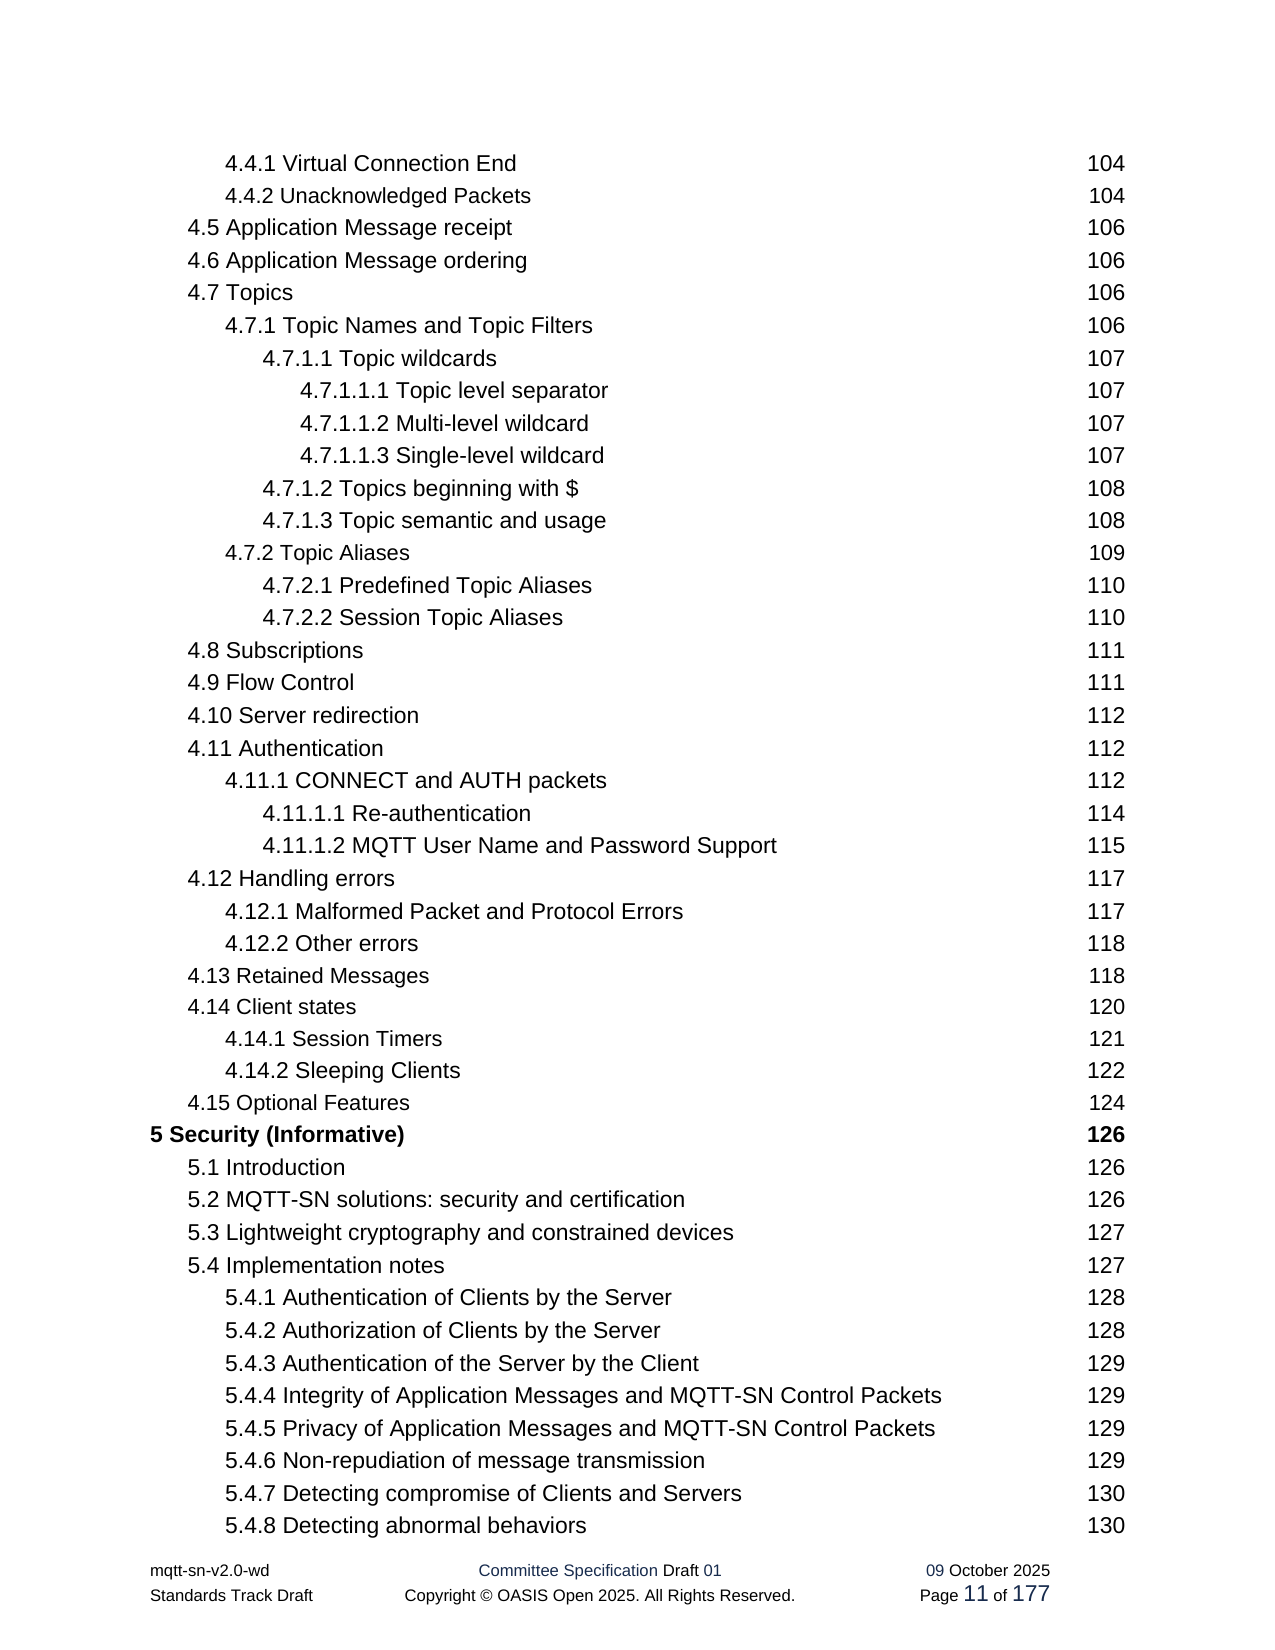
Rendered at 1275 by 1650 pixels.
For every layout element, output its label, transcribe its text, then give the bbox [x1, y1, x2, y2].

text 4.9 Flow Control 111 [187, 669, 1125, 696]
text 4.7.1 Topic Names and Topic Filters 106 [225, 312, 1125, 338]
text 4.7 Topics 106 [187, 279, 1125, 306]
text 5.4.4 Integrity of Application Messages and MQTT-SN Control Packets 129 [225, 1382, 1125, 1408]
text 5.4.6 Non-repudiation of message transmission 129 [225, 1447, 1125, 1474]
text 4.11.1 CONNECT and AUTH packets 112 [225, 767, 1125, 793]
text 4.14.2 Sleeping Clients 122 [225, 1057, 1125, 1083]
text 5.1 Introduction 126 [187, 1154, 1125, 1180]
text 4.4.1 Virtual Connection End 104 [225, 150, 1125, 176]
text 4.13 Retained Messages 118 [187, 963, 1125, 988]
text 5.4.3 Authentication of the Server by the Client 129 [225, 1349, 1125, 1376]
text 4.11.1.2 MQTT User Name and Password Support 115 [262, 832, 1125, 859]
text 5.4.1 Authentication of Clients by the Server 128 [225, 1284, 1125, 1311]
text 5.4.5 Privacy of Application Messages and MQTT-SN Control Packets 129 [225, 1415, 1125, 1441]
text 4.4.2 Unacknowledged Packets 104 [225, 183, 1125, 208]
text 4.12.2 Other errors 118 [225, 930, 1125, 957]
text 4.7.1.1.3 Single-level wildcard 107 [300, 442, 1125, 469]
text 4.10 Server redirection 112 [187, 702, 1125, 728]
text 4.7.1.3 Topic semantic and usage 108 [262, 507, 1125, 534]
text 4.5 Application Message receipt 106 [187, 214, 1125, 240]
text 4.7.1.1.2 Multi-level wildcard 107 [300, 410, 1125, 436]
text 5.4.8 Detecting abnormal behaviors 130 [225, 1512, 1125, 1539]
text 5 Security (Informative) 126 [150, 1121, 1125, 1148]
text 4.6 Application Message ordering 106 [187, 247, 1125, 273]
text 4.12.1 Malformed Packet and Protocol Errors 117 [225, 898, 1125, 924]
text 4.7.2.1 Predefined Topic Aliases 110 [262, 572, 1125, 598]
text 4.7.2.2 Session Topic Aliases 110 [262, 604, 1125, 631]
text 4.11.1.1 Re-authentication 114 [262, 800, 1125, 826]
text 4.11 Authentication 112 [187, 734, 1125, 761]
text 4.7.1.1 Topic wildcards 107 [262, 344, 1125, 371]
text 4.8 Subscriptions 111 [187, 637, 1125, 663]
text 4.12 Handling errors 117 [187, 865, 1125, 891]
text 5.2 MQTT-SN solutions: security and certification 126 [187, 1186, 1125, 1213]
text 5.4 Implementation notes 127 [187, 1252, 1125, 1278]
text 4.14.1 Session Timers 121 [225, 1026, 1125, 1051]
text 4.14 Client states 120 [187, 994, 1125, 1019]
text 4.7.2 Topic Aliases 109 [225, 540, 1125, 565]
text 4.7.1.1.1 Topic level separator 107 [300, 377, 1125, 403]
text 5.4.7 Detecting compromise of Clients and Servers 130 [225, 1480, 1125, 1506]
text 5.4.2 Authorization of Clients by the Server 128 [225, 1317, 1125, 1343]
text 4.15 Optional Features 124 [187, 1090, 1125, 1115]
text 4.7.1.2 Topics beginning with $ 108 [262, 475, 1125, 501]
text 5.3 Lightweight cryptography and constrained devices 127 [187, 1219, 1125, 1245]
